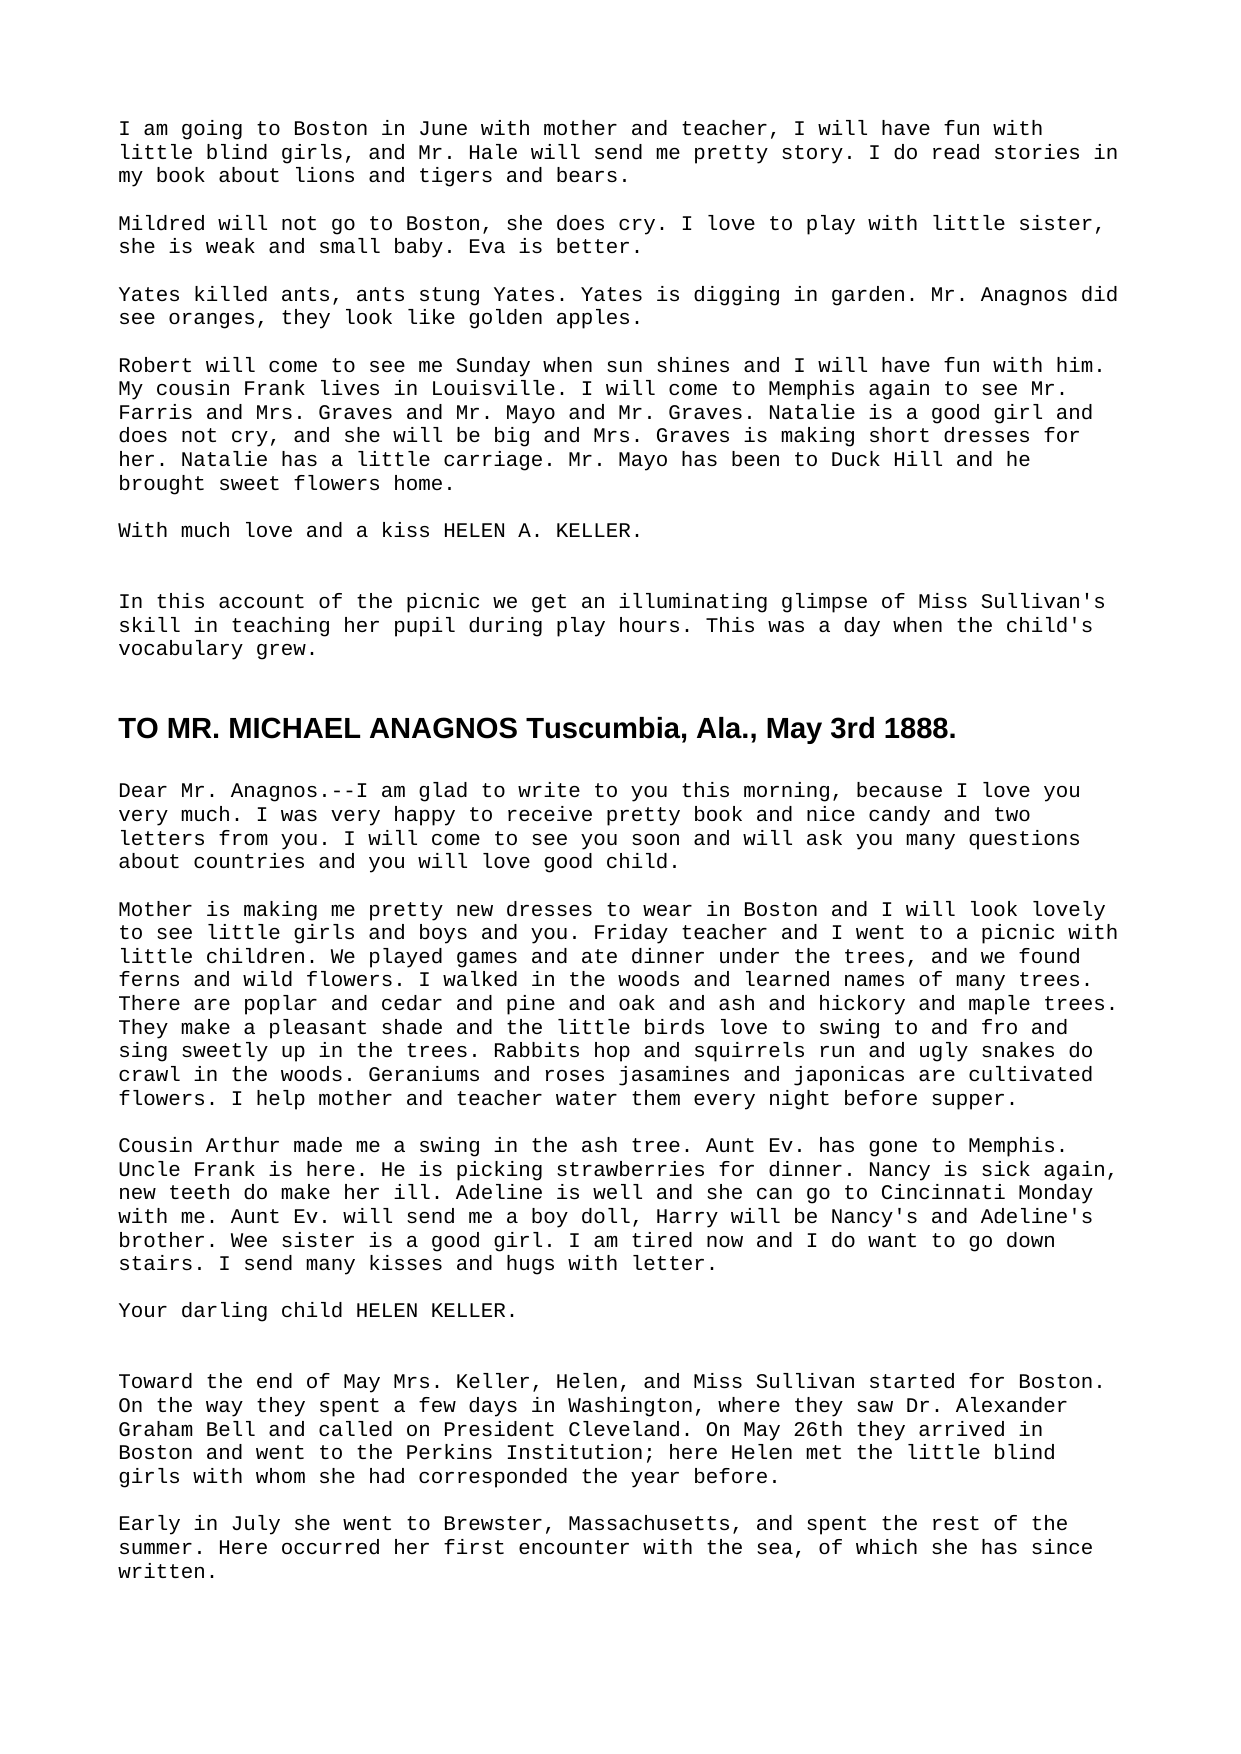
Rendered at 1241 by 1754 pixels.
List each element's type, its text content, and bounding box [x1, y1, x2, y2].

text Dear Mr. Anagnos.--I am glad to write to you this morning, because I love you very much. I was very happy to receive pretty book and nice candy and two letters from you. I will come to see you soon and will ask you many questions about countries and you will love good child. [118, 780, 1122, 875]
text With much love and a kiss HELEN A. KELLER. [118, 520, 1122, 544]
text Toward the end of May Mrs. Keller, Helen, and Miss Sullivan started for Boston. On the way they spent a few days in Washington, where they saw Dr. Alexander Graham Bell and called on President Cleveland. On May 26th they arrived in Boston and went to the Perkins Institution; here Helen met the little blind girls with whom she had corresponded the year before. [118, 1371, 1122, 1490]
text Mother is making me pretty new dresses to wear in Boston and I will look lovely to see little girls and boys and you. Friday teacher and I went to a picnic with little children. We played games and ate dinner under the trees, and we found ferns and wild flowers. I walked in the woods and learned names of many trees. There are poplar and cedar and pine and oak and ash and hickory and maple trees. They make a pleasant shade and the little birds love to swing to and fro and sing sweetly up in the trees. Rabbits hop and squirrels run and ugly snakes do crawl in the woods. Geraniums and roses jasamines and japonicas are cultivated flowers. I help mother and teacher water them every night before supper. [118, 898, 1122, 1111]
text Robert will come to see me Sunday when sun shines and I will have fun with him. My cousin Frank lives in Louisville. I will come to Memphis again to see Mr. Farris and Mrs. Graves and Mr. Mayo and Mr. Graves. Natalie is a good girl and does not cry, and she will be big and Mrs. Graves is making short dresses for her. Natalie has a little carriage. Mr. Mayo has been to Duck Hill and he brought sweet flowers home. [118, 354, 1122, 496]
text Early in July she went to Brewster, Massachusetts, and spent the rest of the summer. Here occurred her first encounter with the sea, of which she has since written. [118, 1513, 1122, 1584]
text Yates killed ants, ants stung Yates. Yates is digging in garden. Mr. Anagnos did see oranges, they look like golden apples. [118, 284, 1122, 331]
text Cousin Arthur made me a swing in the ash tree. Aunt Ev. has gone to Memphis. Uncle Frank is here. He is picking strawberries for dinner. Nancy is sick again, new teeth do make her ill. Adeline is well and she can go to Cincinnati Monday with me. Aunt Ev. will send me a boy doll, Harry will be Nancy's and Adeline's brother. Wee sister is a good girl. I am tired now and I do want to go down stairs. I send many kisses and hugs with letter. [118, 1135, 1122, 1277]
text In this account of the picnic we get an illuminating glimpse of Miss Sullivan's skill in teaching her pupil during play hours. This was a day when the child's vocabulary grew. [118, 591, 1122, 662]
text I am going to Boston in June with mother and teacher, I will have fun with little blind girls, and Mr. Hale will send me pretty story. I do read stories in my book about lions and tigers and bears. [118, 118, 1122, 189]
text Your darling child HELEN KELLER. [118, 1301, 1122, 1324]
subtitle TO MR. MICHAEL ANAGNOS Tuscumbia, Ala., May 3rd 1888. [118, 711, 1122, 744]
text Mildred will not go to Boston, she does cry. I love to play with little sister, she is weak and small baby. Eva is better. [118, 213, 1122, 260]
